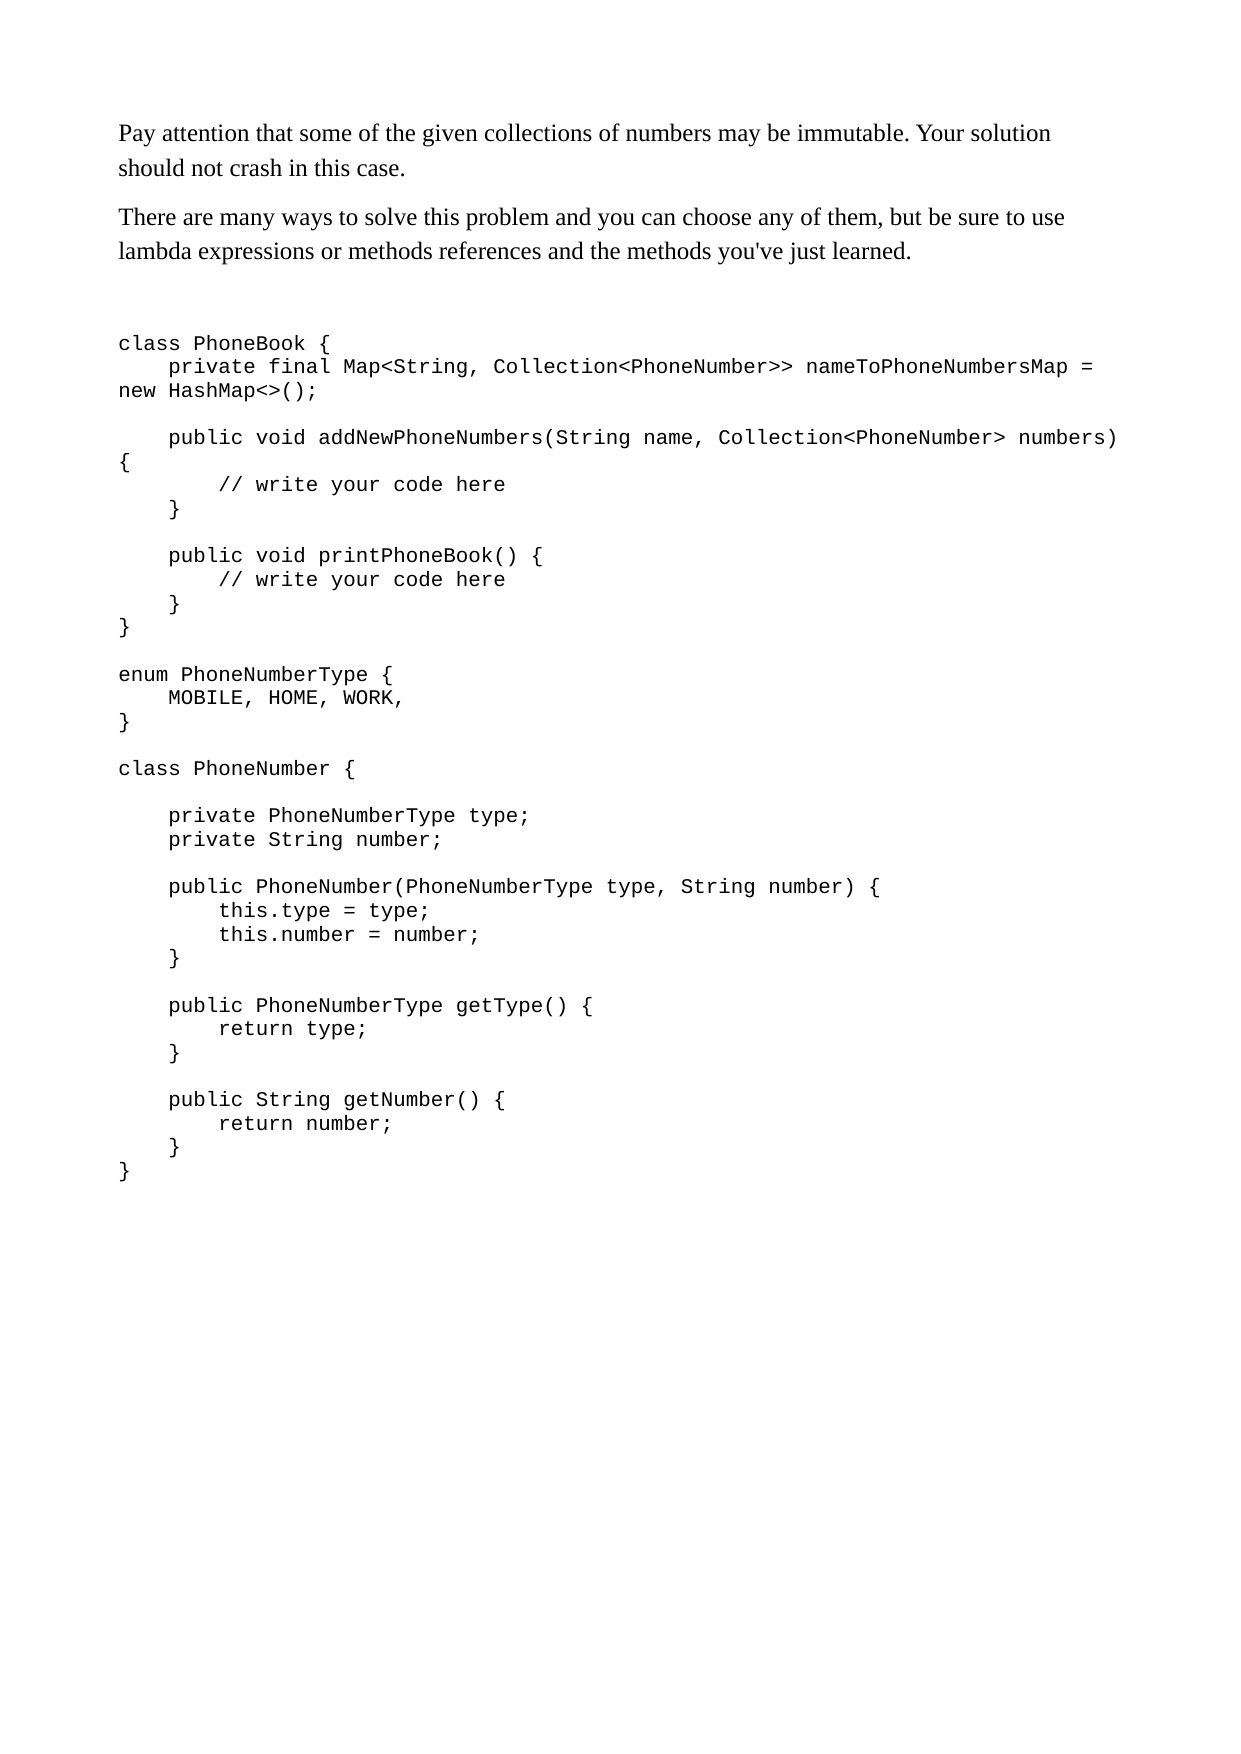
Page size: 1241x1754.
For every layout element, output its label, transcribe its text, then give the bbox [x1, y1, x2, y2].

text } [118, 1042, 1122, 1066]
text } [118, 711, 1122, 734]
text class PhoneNumber { [118, 758, 1122, 782]
text // write your code here [118, 474, 1122, 498]
text this.type = type; [118, 900, 1122, 924]
text private final Map<String, Collection<PhoneNumber>> nameToPhoneNumbersMap = new HashMap<>(); [118, 356, 1122, 403]
text } [118, 616, 1122, 640]
text public PhoneNumber(PhoneNumberType type, String number) { [118, 876, 1122, 900]
text } [118, 1160, 1122, 1184]
text private PhoneNumberType type; [118, 805, 1122, 829]
text this.number = number; [118, 924, 1122, 947]
text return type; [118, 1018, 1122, 1042]
text public void printPhoneBook() { [118, 545, 1122, 569]
text } [118, 1136, 1122, 1160]
text There are many ways to solve this problem and you can choose any of them, but be sure to use lambda expressions or methods references and the methods you've just learned. [118, 202, 1122, 265]
text public void addNewPhoneNumbers(String name, Collection<PhoneNumber> numbers) { [118, 427, 1122, 474]
text Pay attention that some of the given collections of numbers may be immutable. Your solution should not crash in this case. [118, 118, 1122, 181]
text public PhoneNumberType getType() { [118, 994, 1122, 1018]
text return number; [118, 1113, 1122, 1136]
text MOBILE, HOME, WORK, [118, 687, 1122, 711]
text public String getNumber() { [118, 1089, 1122, 1113]
text class PhoneBook { [118, 332, 1122, 356]
text } [118, 498, 1122, 522]
text } [118, 947, 1122, 971]
text private String number; [118, 829, 1122, 853]
text } [118, 593, 1122, 616]
text // write your code here [118, 569, 1122, 593]
text enum PhoneNumberType { [118, 663, 1122, 687]
